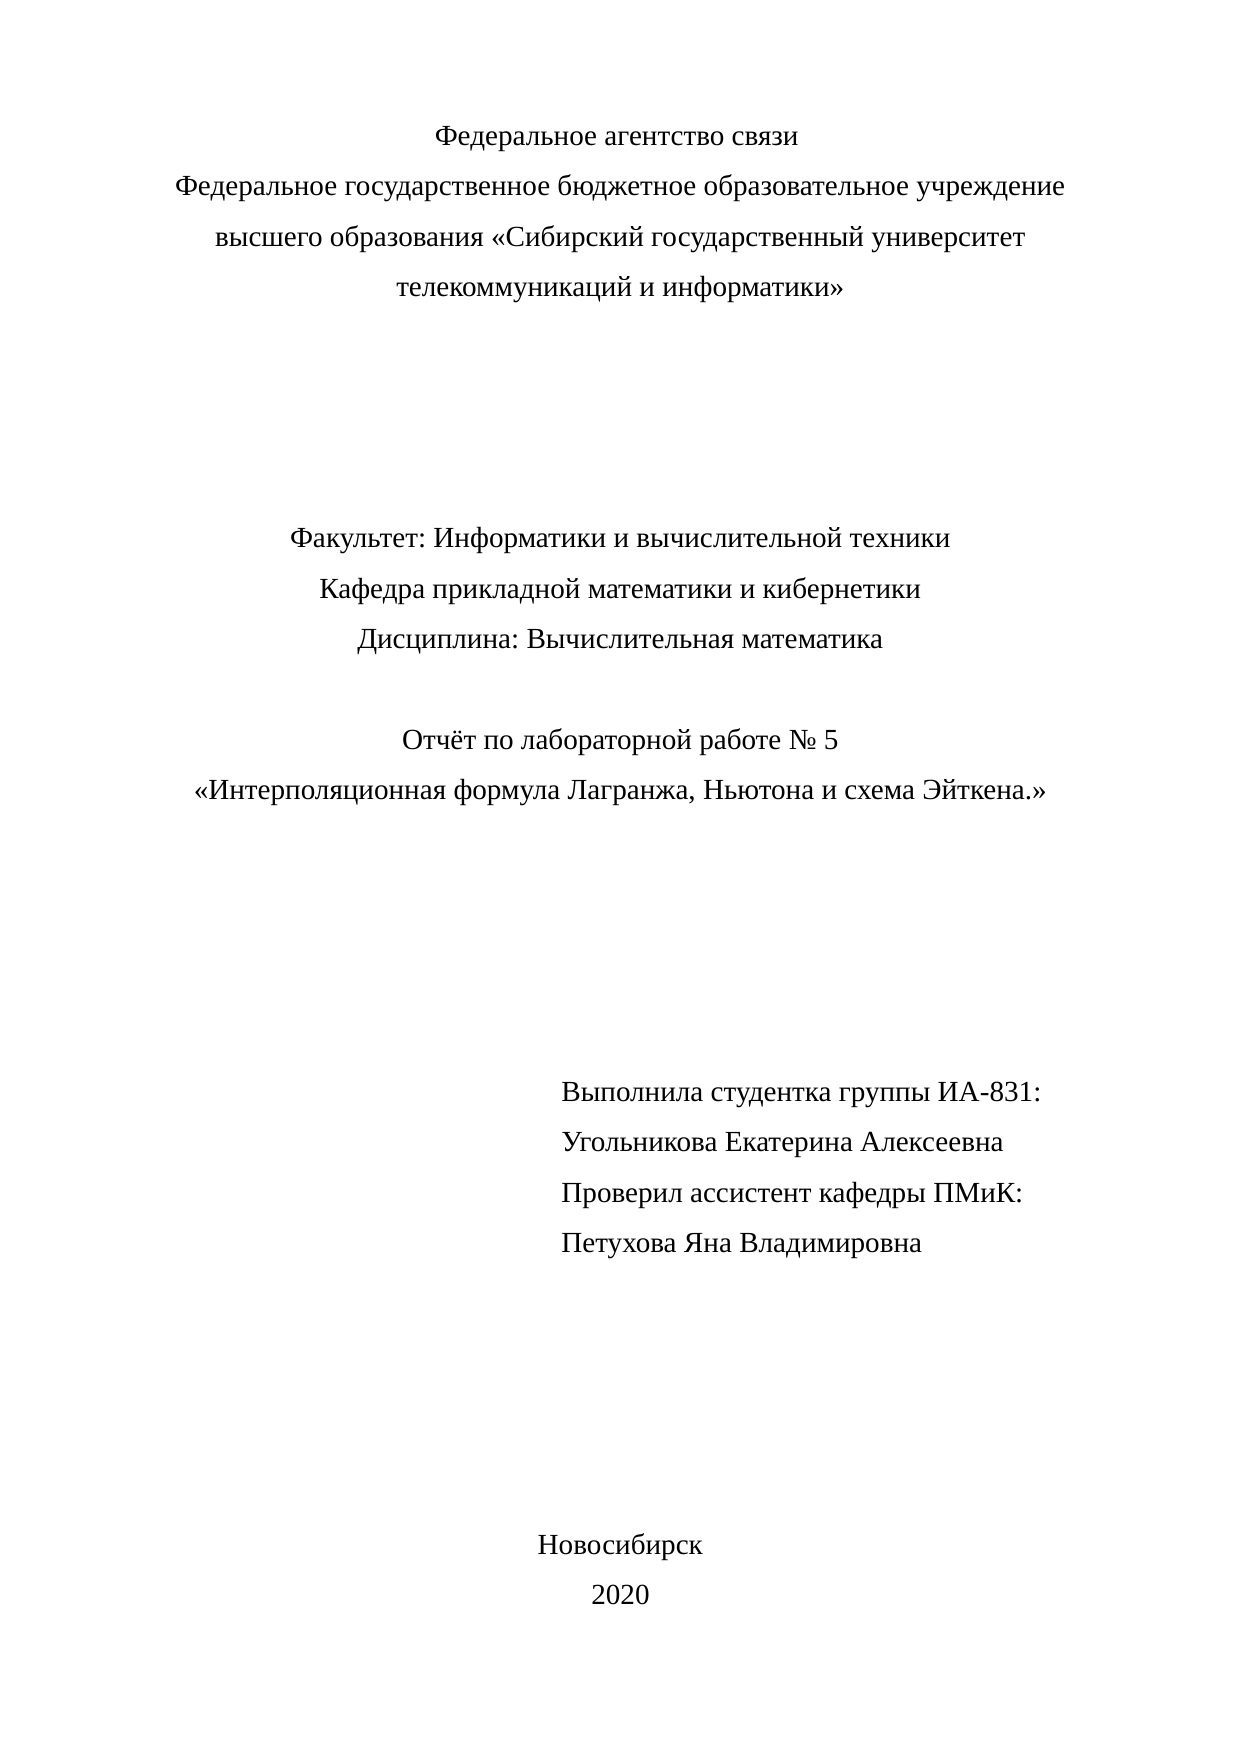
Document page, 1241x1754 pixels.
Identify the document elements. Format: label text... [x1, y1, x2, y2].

text Федеральное агентство связи [118, 118, 1122, 152]
text Факультет: Информатики и вычислительной техники [118, 521, 1122, 554]
text Отчёт по лабораторной работе № 5 [118, 722, 1122, 755]
text Проверил ассистент кафедры ПМиК: [561, 1175, 1122, 1208]
text Кафедра прикладной математики и кибернетики [118, 571, 1122, 604]
text Петухова Яна Владимировна [561, 1225, 1122, 1258]
text Федеральное государственное бюджетное образовательное учреждение высшего образования «Сибирский государственный университет телекоммуникаций и информатики» [118, 168, 1122, 303]
text Дисциплина: Вычислительная математика [118, 621, 1122, 655]
text Новосибирск [118, 1527, 1122, 1560]
text «Интерполяционная формула Лагранжа, Ньютона и схема Эйткена.» [118, 772, 1122, 806]
text 2020 [118, 1577, 1122, 1611]
text Угольникова Екатерина Алексеевна [561, 1124, 1122, 1158]
text Выполнила студентка группы ИА-831: [561, 1074, 1122, 1108]
